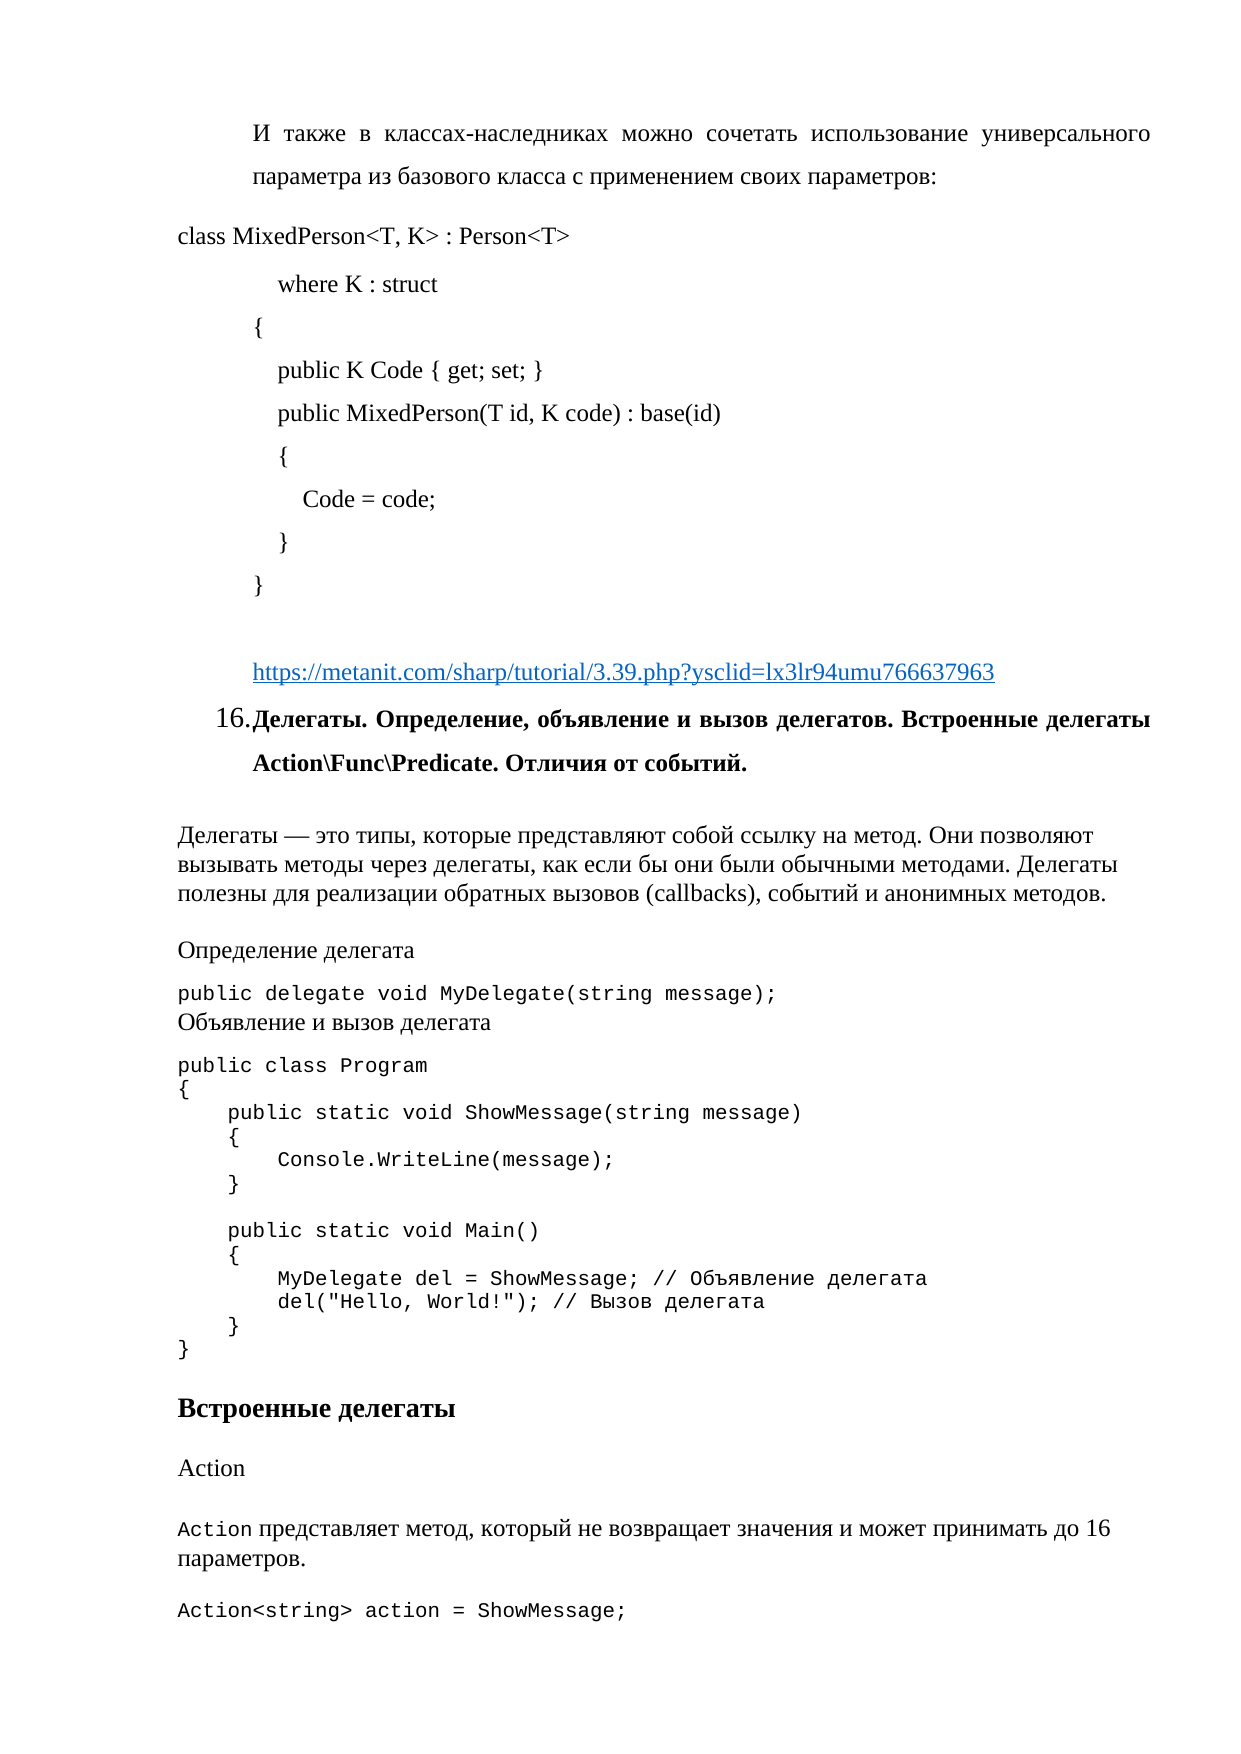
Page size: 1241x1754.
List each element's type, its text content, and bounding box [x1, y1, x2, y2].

text } [177, 1173, 1152, 1197]
text Action<string> action = ShowMessage; [177, 1601, 1152, 1624]
text } [177, 1338, 1152, 1362]
text MyDelegate del = ShowMessage; // Объявление делегата [177, 1267, 1152, 1291]
list where K : struct [252, 269, 1152, 297]
list https://metanit.com/sharp/tutorial/3.39.php?ysclid=lx3lr94umu766637963 [252, 657, 1152, 686]
text class MixedPerson<T, K> : Person<T> [177, 221, 1152, 250]
text { [177, 1078, 1152, 1102]
subtitle Встроенные делегаты [177, 1391, 1152, 1424]
list } [252, 527, 1152, 556]
text } [177, 1315, 1152, 1338]
text public static void Main() [177, 1220, 1152, 1244]
list public MixedPerson(T id, K code) : base(id) [252, 398, 1152, 427]
text { [177, 1126, 1152, 1149]
text Объявление и вызов делегата [177, 1007, 1152, 1036]
list Делегаты. Определение, объявление и вызов делегатов. Встроенные делегаты Action\Func\Predicate. Отличия от событий. [215, 700, 1152, 777]
list { [252, 441, 1152, 470]
text Делегаты — это типы, которые представляют собой ссылку на метод. Они позволяют вызывать методы через делегаты, как если бы они были обычными методами. Делегаты полезны для реализации обратных вызовов (callbacks), событий и анонимных методов. [177, 820, 1152, 906]
text Action представляет метод, который не возвращает значения и может принимать до 16 параметров. [177, 1513, 1152, 1571]
text del("Hello, World!"); // Вызов делегата [177, 1291, 1152, 1315]
text public static void ShowMessage(string message) [177, 1102, 1152, 1126]
text Определение делегата [177, 936, 1152, 964]
text public delegate void MyDelegate(string message); [177, 983, 1152, 1007]
list И также в классах-наследниках можно сочетать использование универсального параметра из базового класса с применением своих параметров: [252, 118, 1152, 190]
list Code = code; [252, 484, 1152, 513]
list { [252, 312, 1152, 341]
text public class Program [177, 1055, 1152, 1078]
text Action [177, 1453, 1152, 1482]
text { [177, 1244, 1152, 1267]
text Console.WriteLine(message); [177, 1149, 1152, 1173]
list } [252, 571, 1152, 599]
list public K Code { get; set; } [252, 355, 1152, 384]
